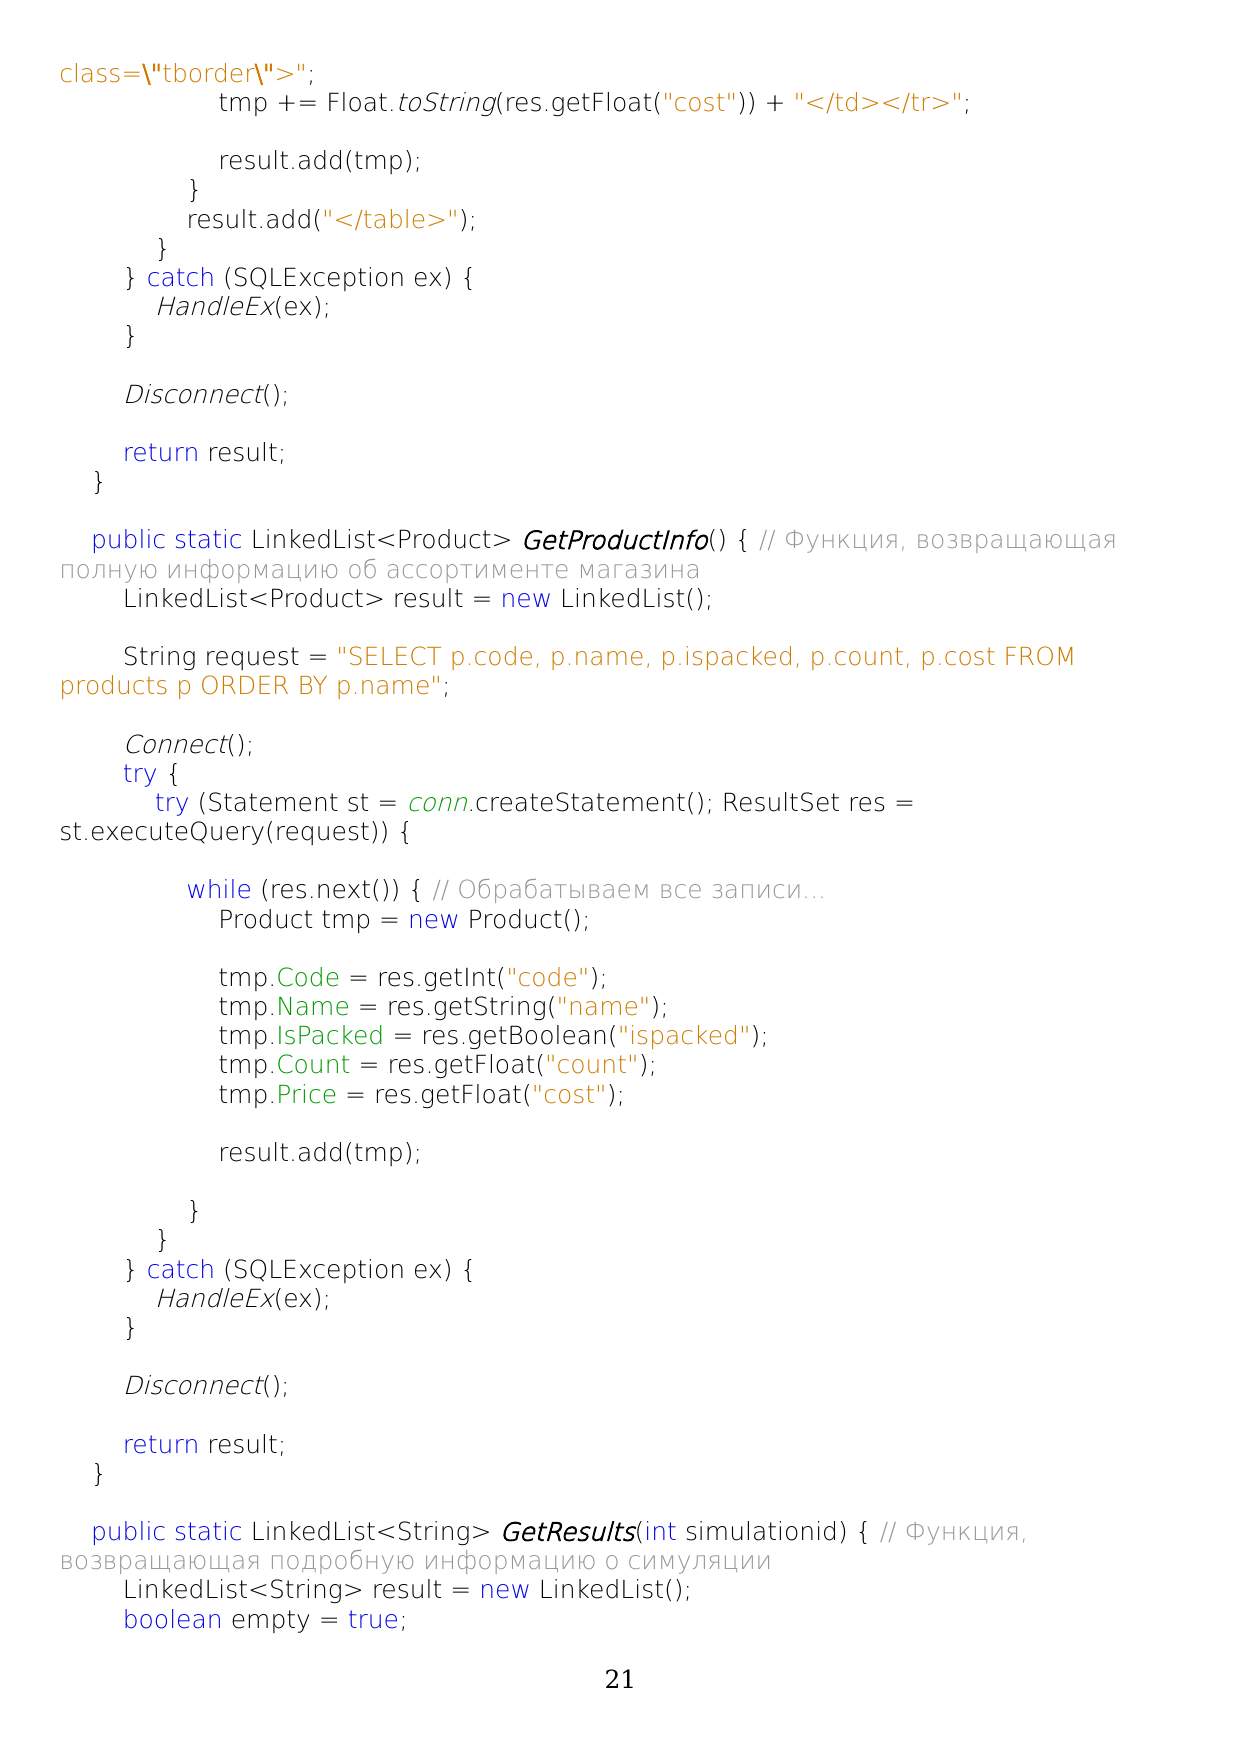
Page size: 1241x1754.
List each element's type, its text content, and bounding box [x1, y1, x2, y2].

text Disconnect(); [59, 380, 1181, 409]
text public static LinkedList<Product> GetProductInfo() { // Функция, возвращающая полную информацию об ассортименте магазина [59, 526, 1181, 584]
text class=\"tborder\">"; [59, 59, 1181, 88]
text return result; [59, 1430, 1181, 1459]
text } [59, 176, 1181, 205]
text String request = "SELECT p.code, p.name, p.ispacked, p.count, p.cost FROM products p ORDER BY p.name"; [59, 642, 1181, 701]
text HandleEx(ex); [59, 292, 1181, 322]
text } [59, 1197, 1181, 1226]
text try (Statement st = conn.createStatement(); ResultSet res = st.executeQuery(request)) { [59, 788, 1181, 847]
text while (res.next()) { // Обрабатываем все записи... [59, 876, 1181, 905]
text public static LinkedList<String> GetResults(int simulationid) { // Функция, возвращающая подробную информацию о симуляции [59, 1517, 1181, 1576]
text } [59, 234, 1181, 263]
text } [59, 467, 1181, 497]
text tmp.Name = res.getString("name"); [59, 992, 1181, 1022]
text tmp += Float.toString(res.getFloat("cost")) + "</td></tr>"; [59, 88, 1181, 117]
text } catch (SQLException ex) { [59, 1255, 1181, 1284]
text result.add(tmp); [59, 147, 1181, 176]
text } [59, 1226, 1181, 1255]
text Disconnect(); [59, 1372, 1181, 1401]
text tmp.IsPacked = res.getBoolean("ispacked"); [59, 1022, 1181, 1051]
text tmp.Count = res.getFloat("count"); [59, 1051, 1181, 1080]
text Connect(); [59, 730, 1181, 759]
text return result; [59, 438, 1181, 467]
text LinkedList<String> result = new LinkedList(); [59, 1576, 1181, 1605]
text tmp.Price = res.getFloat("cost"); [59, 1080, 1181, 1109]
text HandleEx(ex); [59, 1284, 1181, 1313]
text result.add(tmp); [59, 1138, 1181, 1167]
text tmp.Code = res.getInt("code"); [59, 963, 1181, 992]
text } catch (SQLException ex) { [59, 263, 1181, 292]
text Product tmp = new Product(); [59, 905, 1181, 934]
text } [59, 1459, 1181, 1488]
text } [59, 322, 1181, 351]
text LinkedList<Product> result = new LinkedList(); [59, 584, 1181, 613]
text boolean empty = true; [59, 1605, 1181, 1634]
text try { [59, 759, 1181, 788]
text result.add("</table>"); [59, 205, 1181, 234]
text } [59, 1313, 1181, 1342]
